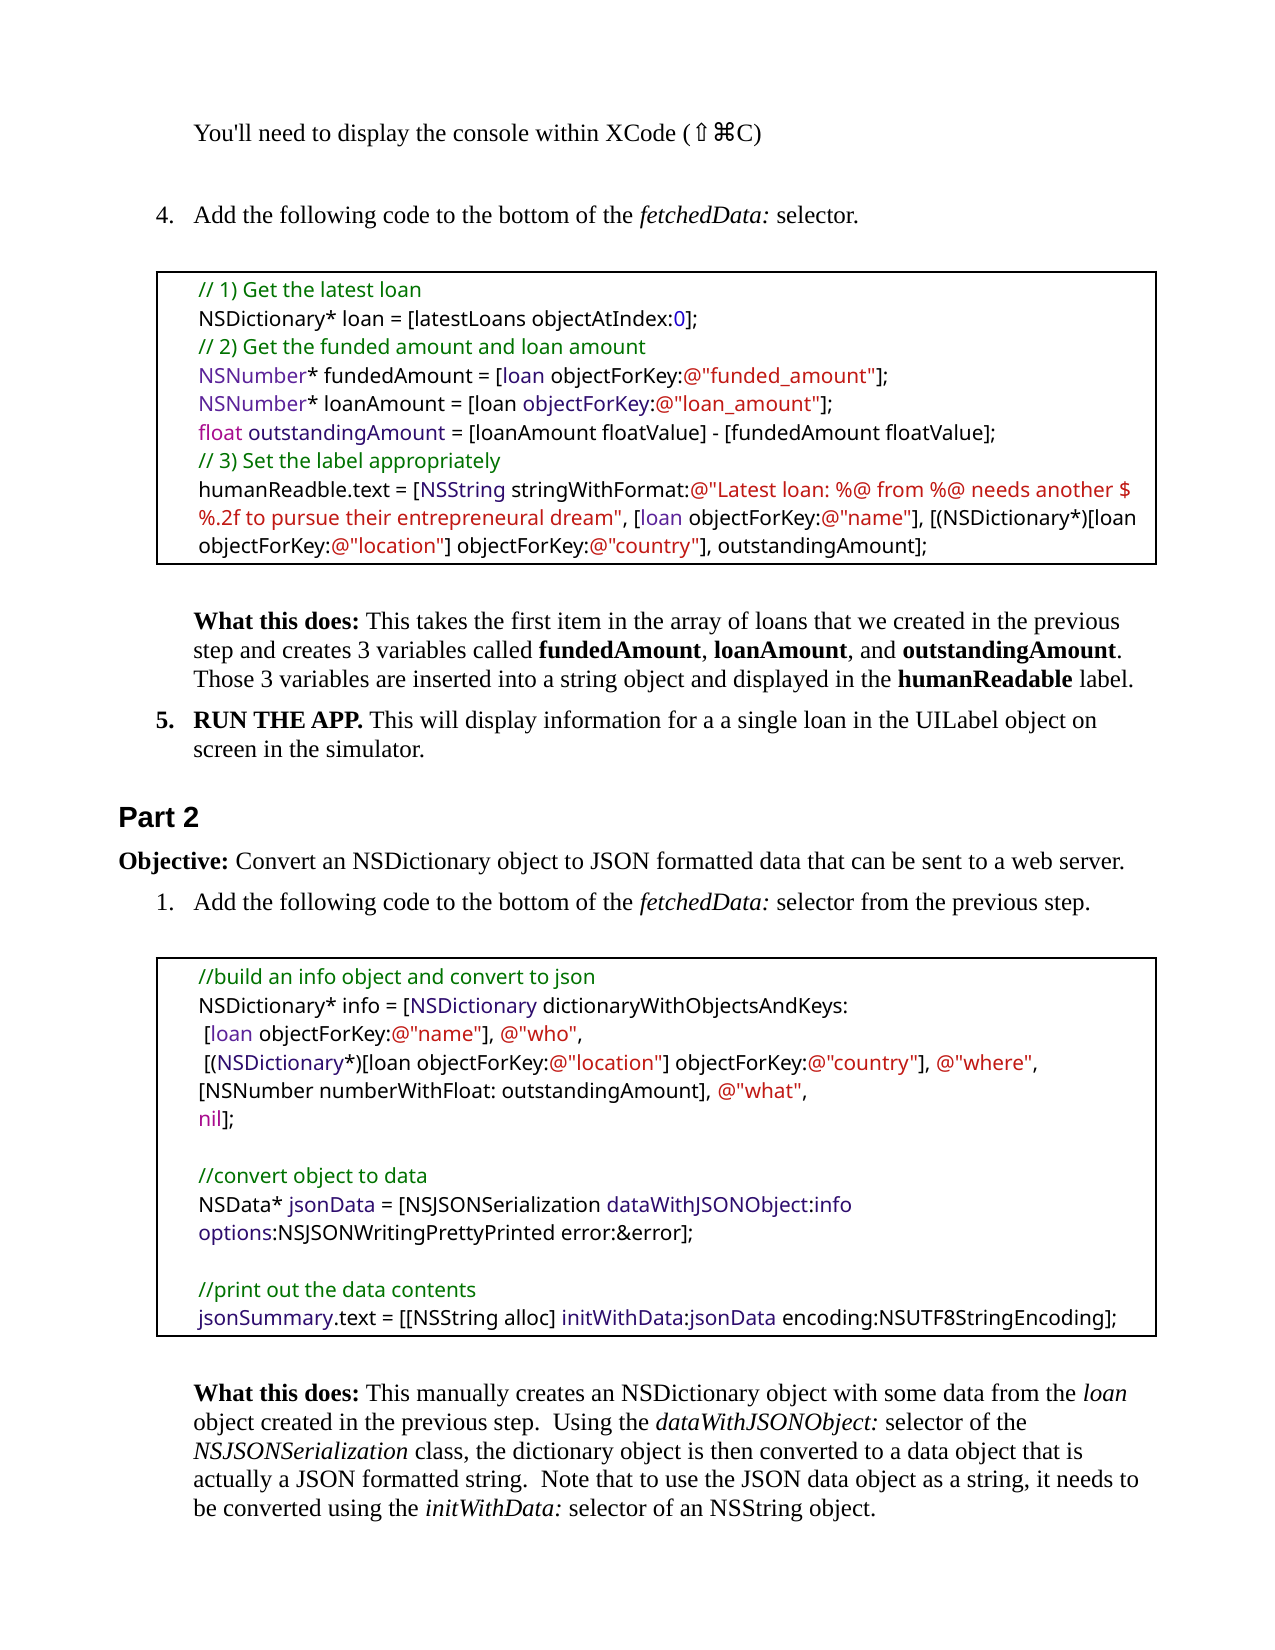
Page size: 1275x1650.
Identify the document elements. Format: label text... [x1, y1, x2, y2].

list You'll need to display the console within XCode (⇧⌘C) [156, 118, 1157, 147]
list RUN THE APP. This will display information for a a single loan in the UILabel object on screen in the simulator. [156, 705, 1157, 762]
list What this does: This takes the first item in the array of loans that we created in the previous step and creates 3 variables called fundedAmount, loanAmount, and outstandingAmount. Those 3 variables are inserted into a string object and displayed in the humanReadable label. [156, 577, 1157, 692]
text Objective: Convert an NSDictionary object to JSON formatted data that can be sent to a web server. [118, 846, 1157, 875]
list // 1) Get the latest loan NSDictionary* loan = [latestLoans objectAtIndex:0]; // 2) Get the funded amount and loan amount NSNumber* fundedAmount = [loan objectForKey:@"funded_amount"]; NSNumber* loanAmount = [loan objectForKey:@"loan_amount"]; float outstandingAmount = [loanAmount floatValue] - [fundedAmount floatValue]; // 3) Set the label appropriately humanReadble.text = [NSString stringWithFormat:@"Latest loan: %@ from %@ needs another $%.2f to pursue their entrepreneural dream", [loan objectForKey:@"name"], [(NSDictionary*)[loan objectForKey:@"location"] objectForKey:@"country"], outstandingAmount]; [158, 273, 1155, 563]
list Add the following code to the bottom of the fetchedData: selector from the previous step. [156, 887, 1157, 945]
list Add the following code to the bottom of the fetchedData: selector. [156, 201, 1157, 258]
list //build an info object and convert to json NSDictionary* info = [NSDictionary dictionaryWithObjectsAndKeys: [loan objectForKey:@"name"], @"who", [(NSDictionary*)[loan objectForKey:@"location"] objectForKey:@"country"], @"where", [NSNumber numberWithFloat: outstandingAmount], @"what", nil]; //convert object to data NSData* jsonData = [NSJSONSerialization dataWithJSONObject:info options:NSJSONWritingPrettyPrinted error:&error]; //print out the data contents jsonSummary.text = [[NSString alloc] initWithData:jsonData encoding:NSUTF8StringEncoding]; [158, 959, 1155, 1335]
list What this does: This manually creates an NSDictionary object with some data from the loan object created in the previous step. Using the dataWithJSONObject: selector of the NSJSONSerialization class, the dictionary object is then converted to a data object that is actually a JSON formatted string. Note that to use the JSON data object as a string, it needs to be converted using the initWithData: selector of an NSString object. [156, 1349, 1157, 1522]
subtitle Part 2 [118, 800, 1157, 833]
